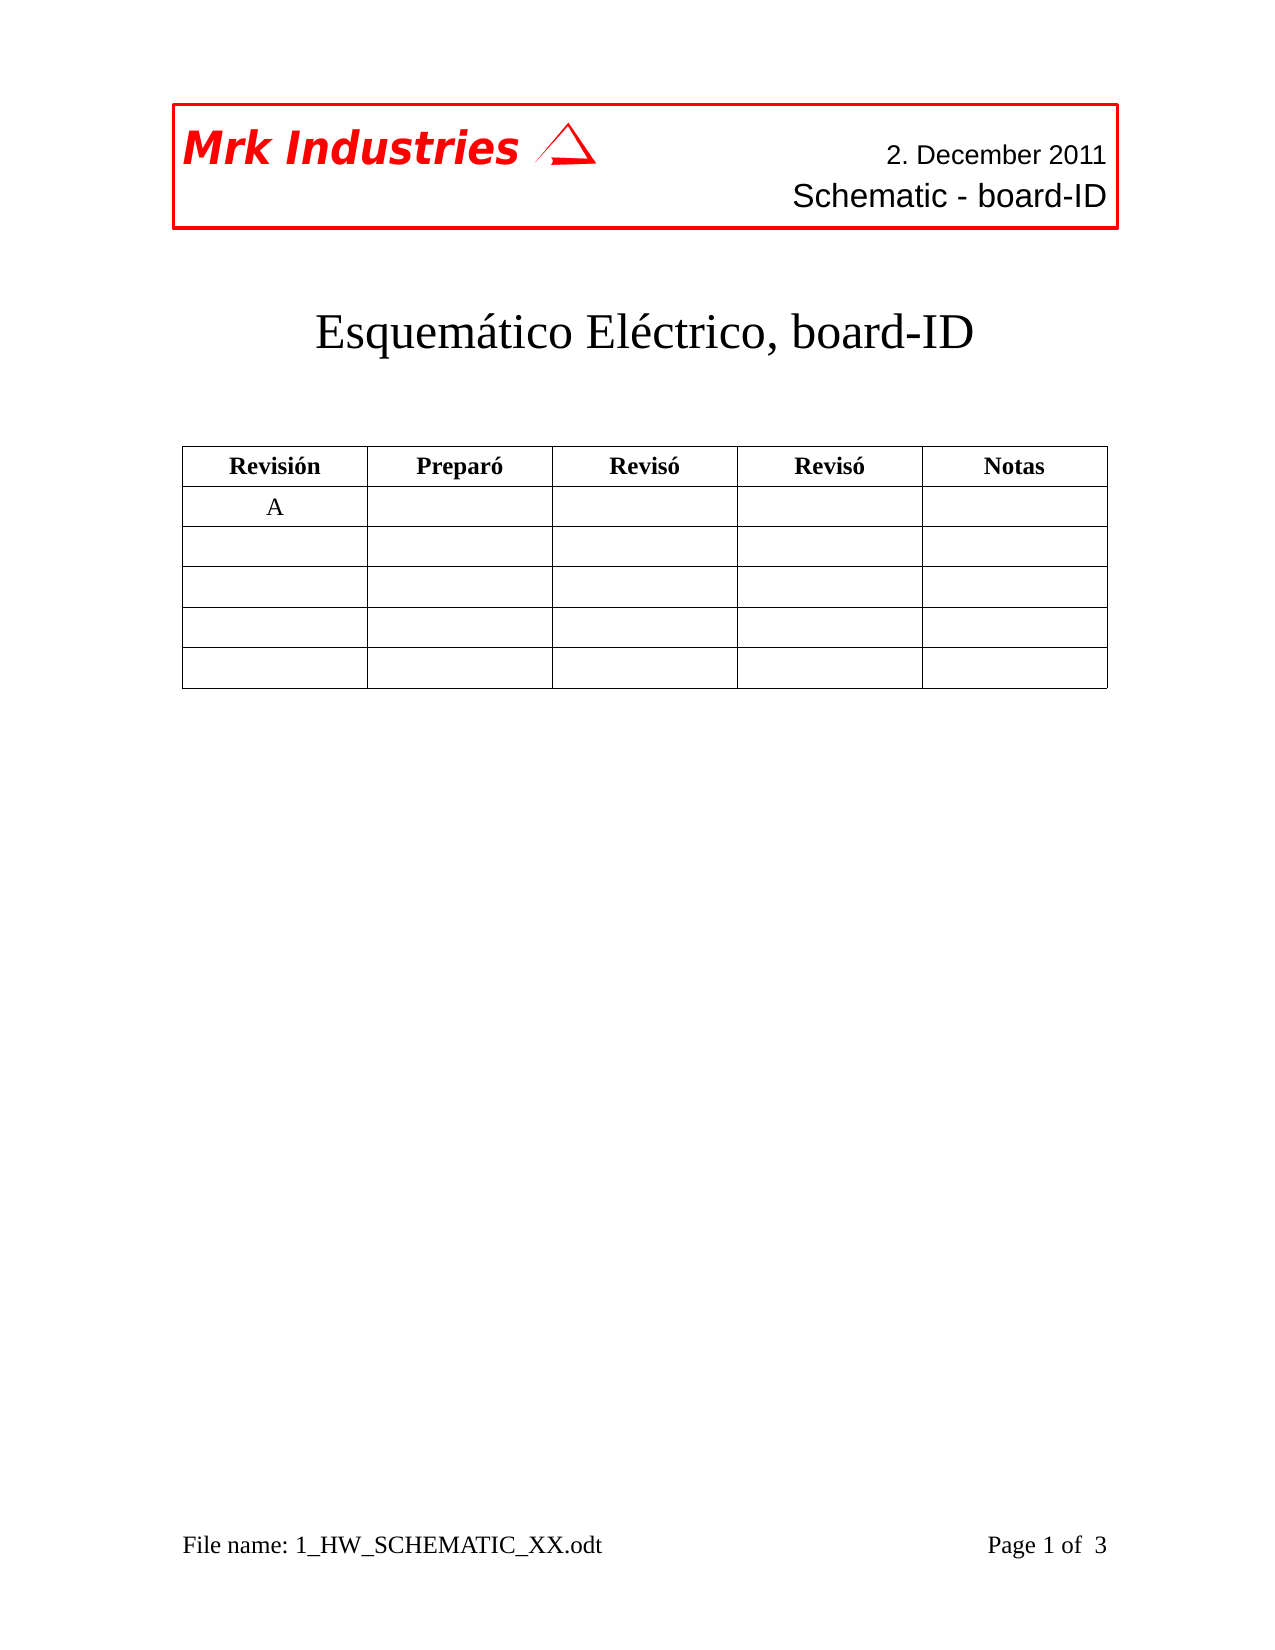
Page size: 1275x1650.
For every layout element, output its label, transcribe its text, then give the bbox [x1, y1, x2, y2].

table_cell [738, 608, 922, 647]
table_cell [923, 527, 1107, 566]
table_cell [553, 608, 737, 647]
text Esquemático Eléctrico, board-ID [182, 302, 1107, 359]
table_header Revisó [553, 447, 737, 486]
table_cell [368, 608, 552, 647]
table_cell [923, 648, 1107, 687]
table_cell [553, 487, 737, 526]
table_cell [738, 648, 922, 687]
table_header Revisión [183, 447, 367, 486]
table_cell [923, 487, 1107, 526]
table_cell [368, 487, 552, 526]
table_cell [183, 567, 367, 607]
table_header Notas [923, 447, 1107, 486]
table_cell [368, 648, 552, 687]
table_cell [368, 567, 552, 607]
table_cell [183, 648, 367, 687]
picture [533, 120, 599, 172]
table_cell [553, 527, 737, 566]
table_cell [183, 608, 367, 647]
table_header Revisó [738, 447, 922, 486]
table_cell [738, 527, 922, 566]
table_cell [368, 527, 552, 566]
table_cell A [183, 487, 367, 526]
table_cell [923, 608, 1107, 647]
table_cell [738, 567, 922, 607]
table_cell [923, 567, 1107, 607]
table_cell [738, 487, 922, 526]
table_cell [553, 567, 737, 607]
table_cell [553, 648, 737, 687]
table_cell [183, 527, 367, 566]
table_header Preparó [368, 447, 552, 486]
